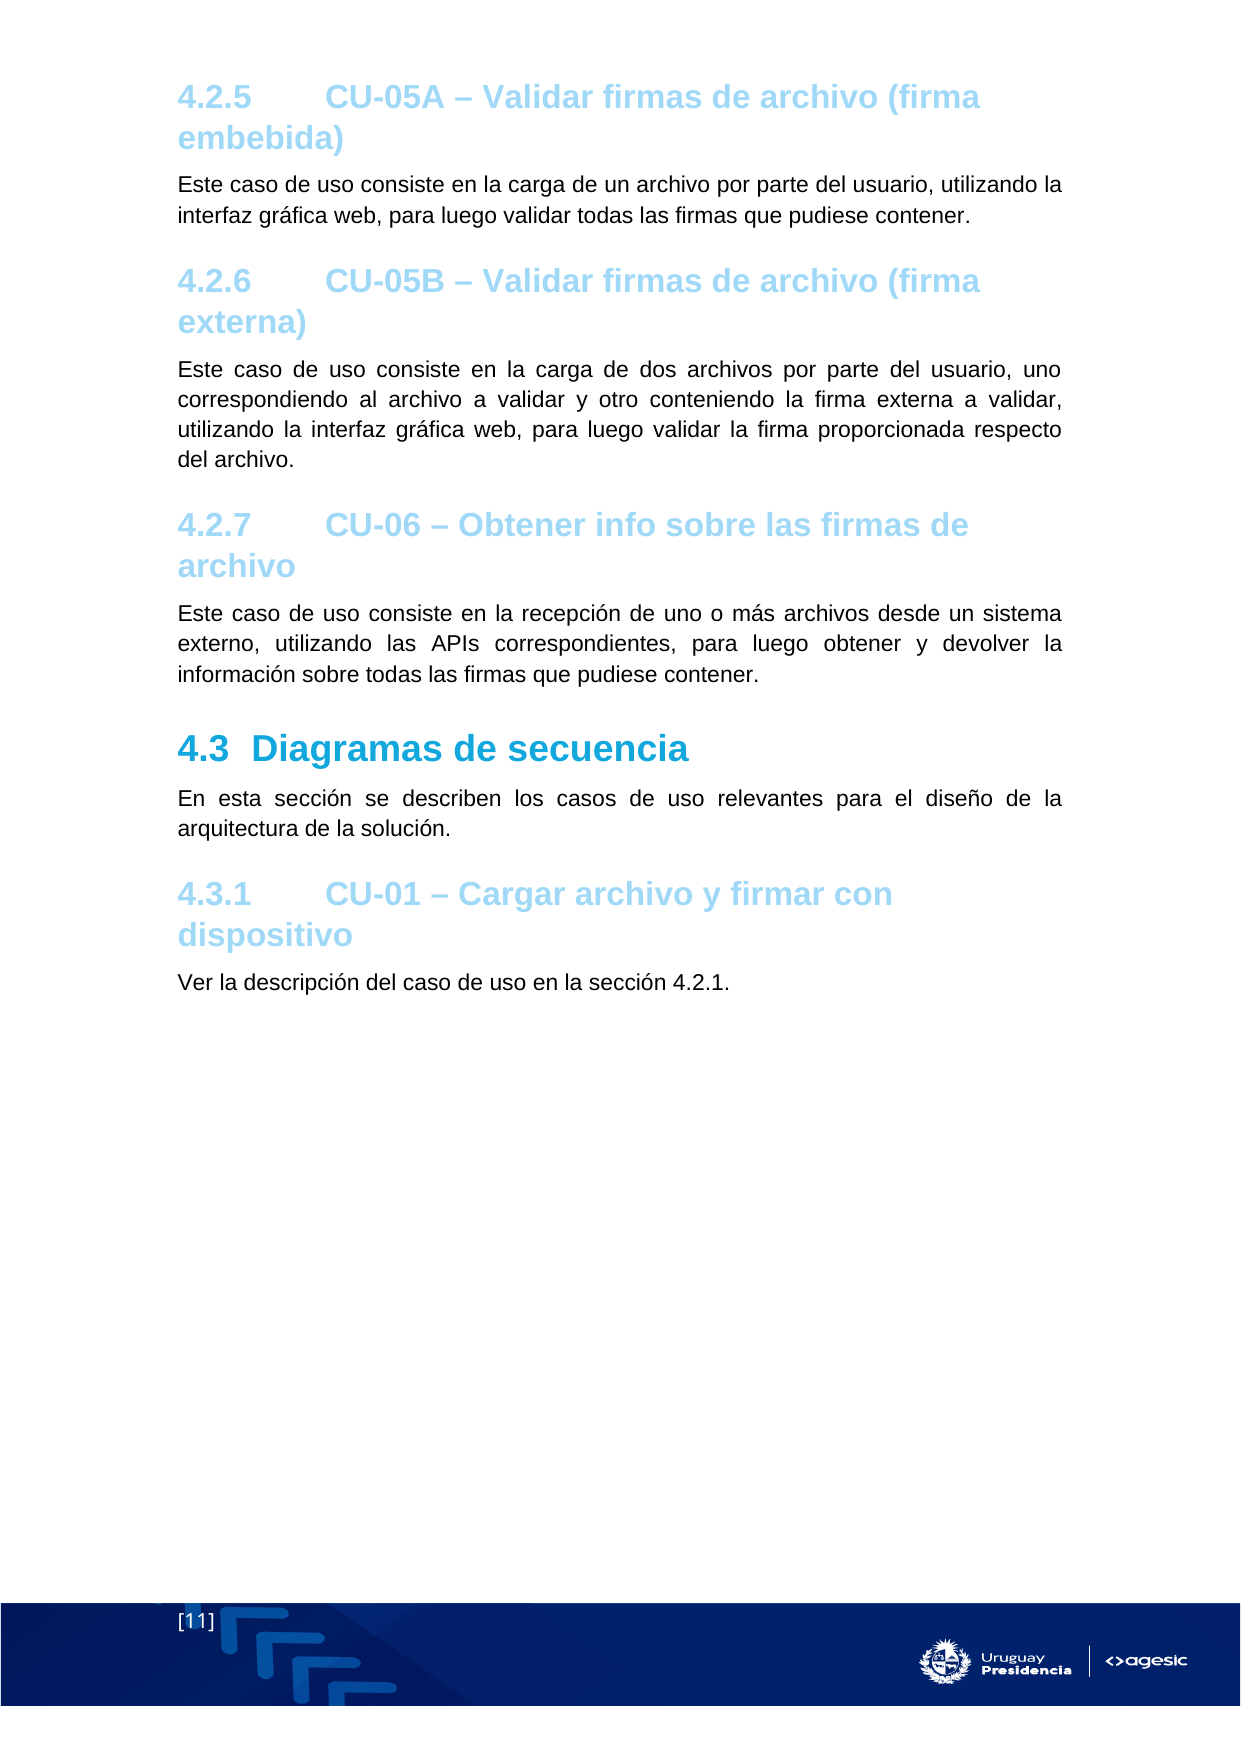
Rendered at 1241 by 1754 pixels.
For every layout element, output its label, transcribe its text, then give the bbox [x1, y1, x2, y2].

subtitle CU-06 – Obtener info sobre las firmas de archivo [177, 506, 1063, 585]
subtitle CU-05A – Validar firmas de archivo (firma embebida) [177, 77, 1063, 156]
subtitle Diagramas de secuencia [177, 726, 1063, 769]
subtitle CU-01 – Cargar archivo y firmar con dispositivo [177, 874, 1063, 954]
picture [0, 1603, 1241, 1706]
text Este caso de uso consiste en la carga de dos archivos por parte del usuario, uno correspondiendo al archivo a validar y otro conteniendo la firma externa a validar, utilizando la interfaz gráfica web, para luego validar la firma proporcionada respecto del archivo. [177, 356, 1063, 472]
text En esta sección se describen los casos de uso relevantes para el diseño de la arquitectura de la solución. [177, 785, 1063, 841]
subtitle CU-05B – Validar firmas de archivo (firma externa) [177, 261, 1063, 340]
text Este caso de uso consiste en la recepción de uno o más archivos desde un sistema externo, utilizando las APIs correspondientes, para luego obtener y devolver la información sobre todas las firmas que pudiese contener. [177, 600, 1063, 687]
text Este caso de uso consiste en la carga de un archivo por parte del usuario, utilizando la interfaz gráfica web, para luego validar todas las firmas que pudiese contener. [177, 171, 1063, 228]
text Ver la descripción del caso de uso en la sección 4.2.1. [177, 969, 1063, 995]
